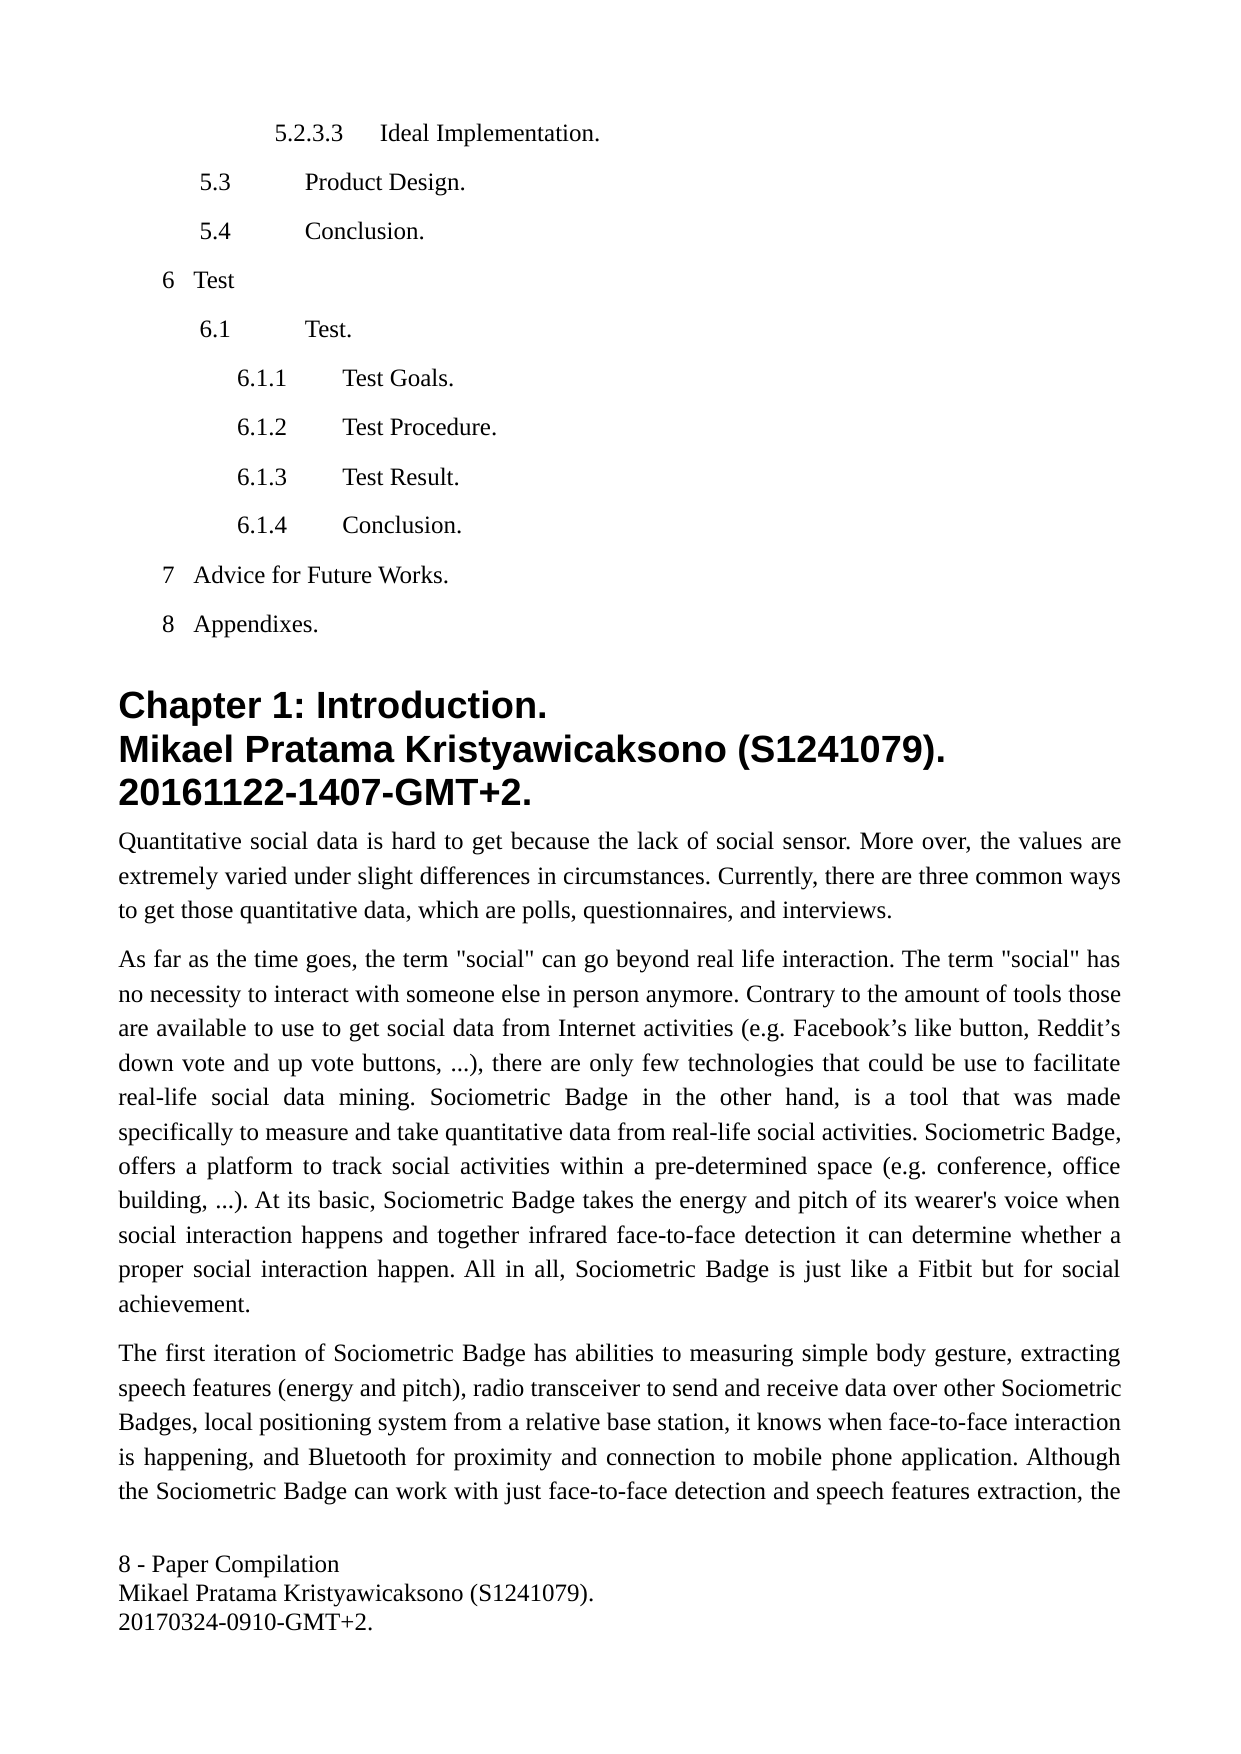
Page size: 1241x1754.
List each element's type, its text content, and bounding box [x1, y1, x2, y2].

list Conclusion. [193, 216, 1122, 245]
list Conclusion. [231, 511, 1122, 539]
subtitle Chapter 1: Introduction. Mikael Pratama Kristyawicaksono (S1241079). 20161122-1407-GMT+2. [118, 683, 1122, 814]
list Test [156, 265, 1122, 294]
list Product Design. [193, 167, 1122, 196]
list Ideal Implementation. [268, 118, 1122, 147]
list Test. [193, 314, 1122, 343]
list Test Result. [231, 462, 1122, 490]
list Test Goals. [231, 363, 1122, 392]
text Quantitative social data is hard to get because the lack of social sensor. More over, the values are extremely varied under slight differences in circumstances. Currently, there are three common ways to get those quantitative data, which are polls, questionnaires, and interviews. [118, 826, 1122, 924]
text The first iteration of Sociometric Badge has abilities to measuring simple body gesture, extracting speech features (energy and pitch), radio transceiver to send and receive data over other Sociometric Badges, local positioning system from a relative base station, it knows when face-to-face interaction is happening, and Bluetooth for proximity and connection to mobile phone application. Although the Sociometric Badge can work with just face-to-face detection and speech features extraction, the [118, 1338, 1122, 1505]
list Advice for Future Works. [156, 560, 1122, 588]
list Test Procedure. [231, 412, 1122, 441]
list Appendixes. [156, 609, 1122, 637]
text As far as the time goes, the term "social" can go beyond real life interaction. The term "social" has no necessity to interact with someone else in person anymore. Contrary to the amount of tools those are available to use to get social data from Internet activities (e.g. Facebook’s like button, Reddit’s down vote and up vote buttons, ...), there are only few technologies that could be use to facilitate real-life social data mining. Sociometric Badge in the other hand, is a tool that was made specifically to measure and take quantitative data from real-life social activities. Sociometric Badge, offers a platform to track social activities within a pre-determined space (e.g. conference, office building, ...). At its basic, Sociometric Badge takes the energy and pitch of its wearer's voice when social interaction happens and together infrared face-to-face detection it can determine whether a proper social interaction happen. All in all, Sociometric Badge is just like a Fitbit but for social achievement. [118, 944, 1122, 1318]
